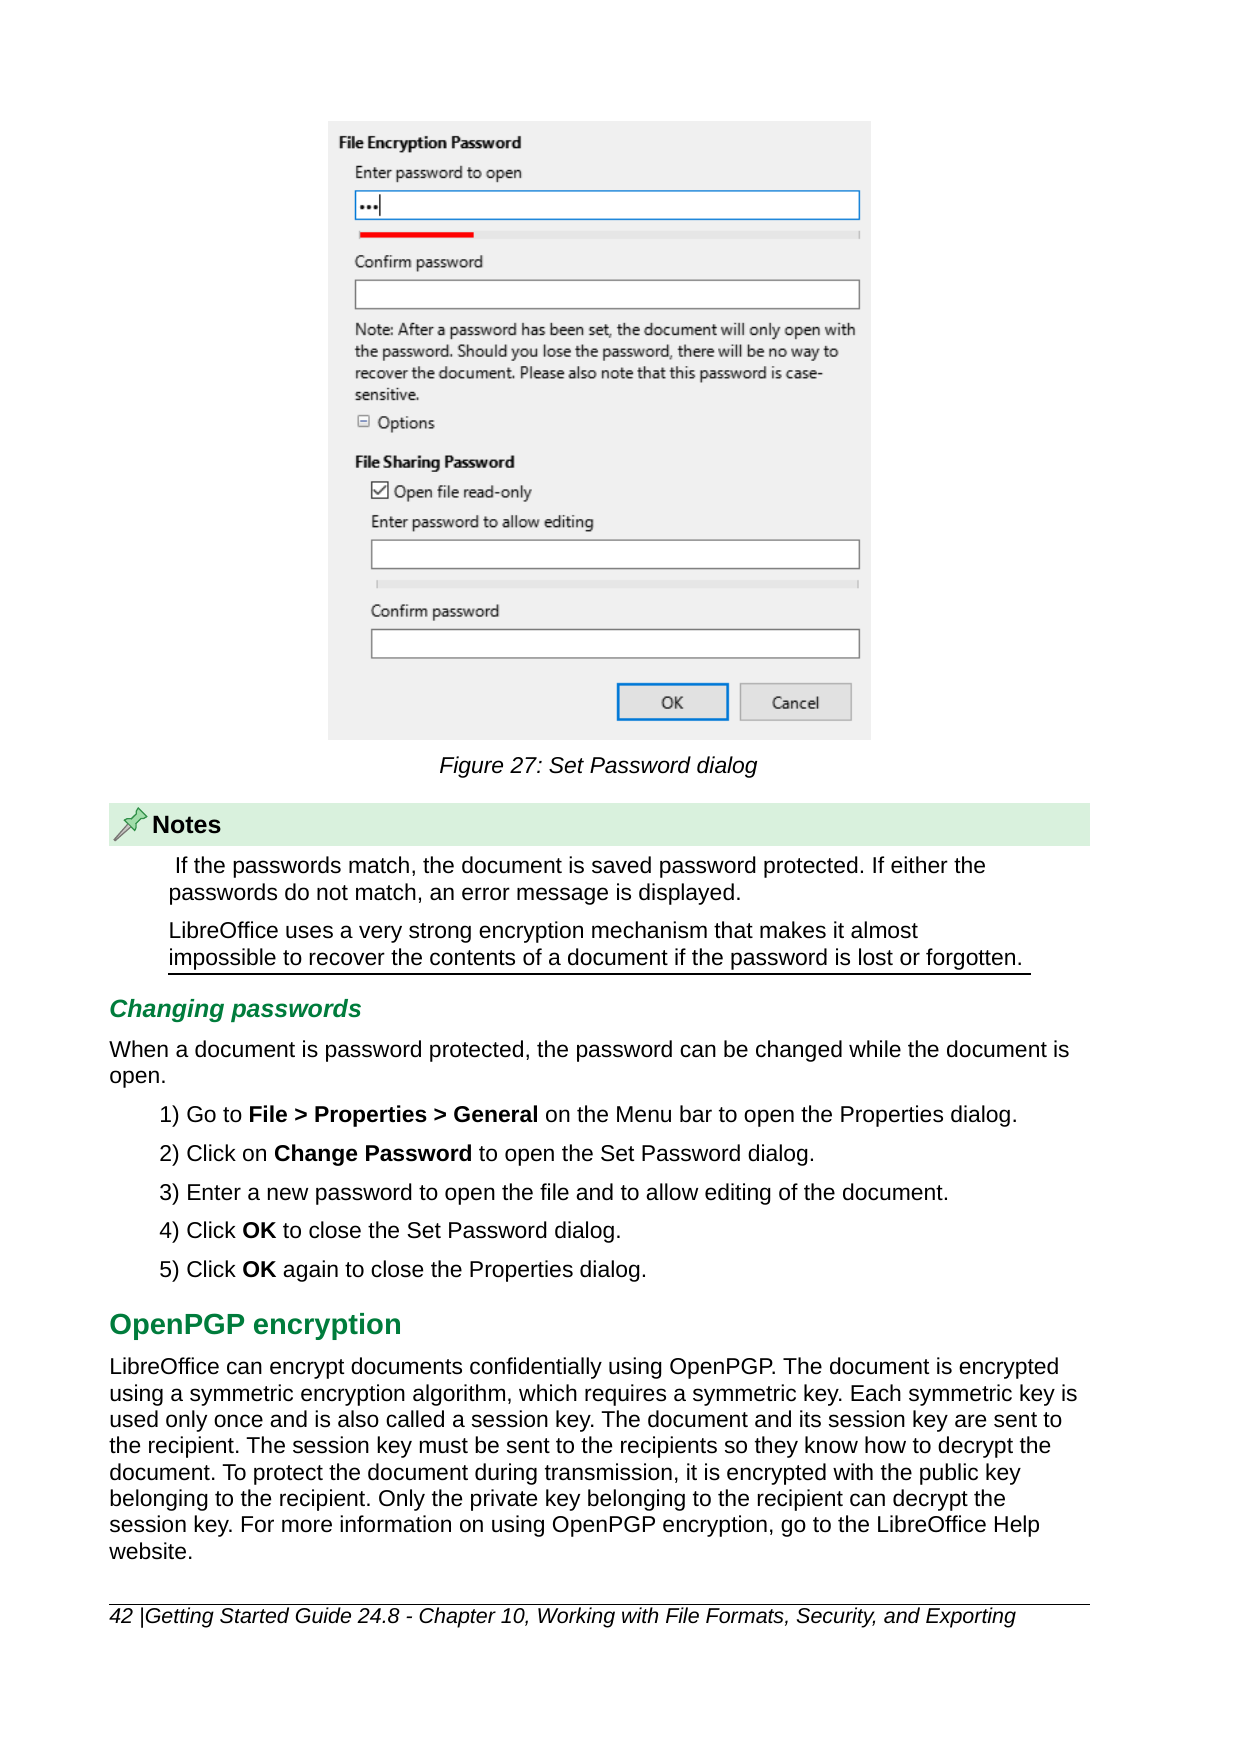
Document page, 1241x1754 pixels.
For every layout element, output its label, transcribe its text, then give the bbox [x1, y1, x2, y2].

list Enter a new password to open the file and to allow editing of the document. [186, 1178, 1090, 1205]
list Click OK to close the Set Password dialog. [186, 1217, 1090, 1244]
subtitle Changing passwords [109, 994, 1090, 1023]
subtitle Notes [109, 803, 1090, 846]
picture [328, 121, 871, 740]
text If the passwords match, the document is saved password protected. If either the passwords do not match, an error message is displayed. [168, 852, 1031, 905]
subtitle OpenPGP encryption [109, 1307, 1090, 1341]
text LibreOffice can encrypt documents confidentially using OpenPGP. The document is encrypted using a symmetric encryption algorithm, which requires a symmetric key. Each symmetric key is used only once and is also called a session key. The document and its session key are sent to the recipient. The session key must be sent to the recipients so they know how to decrypt the document. To protect the document during transmission, it is encrypted with the public key belonging to the recipient. Only the private key belonging to the recipient can decrypt the session key. For more information on using OpenPGP encryption, go to the LibreOffice Help website. [109, 1353, 1090, 1564]
text Figure 27: Set Password dialog [328, 752, 871, 778]
text LibreOffice uses a very strong encryption mechanism that makes it almost impossible to recover the contents of a document if the password is lost or forgotten. [168, 917, 1031, 973]
list Click OK again to close the Properties dialog. [186, 1256, 1090, 1283]
list Click on Change Password to open the Set Password dialog. [186, 1140, 1090, 1166]
list Go to File > Properties > General on the Menu bar to open the Properties dialog. [186, 1101, 1090, 1127]
list When a document is password protected, the password can be changed while the document is open. [109, 1036, 1090, 1088]
